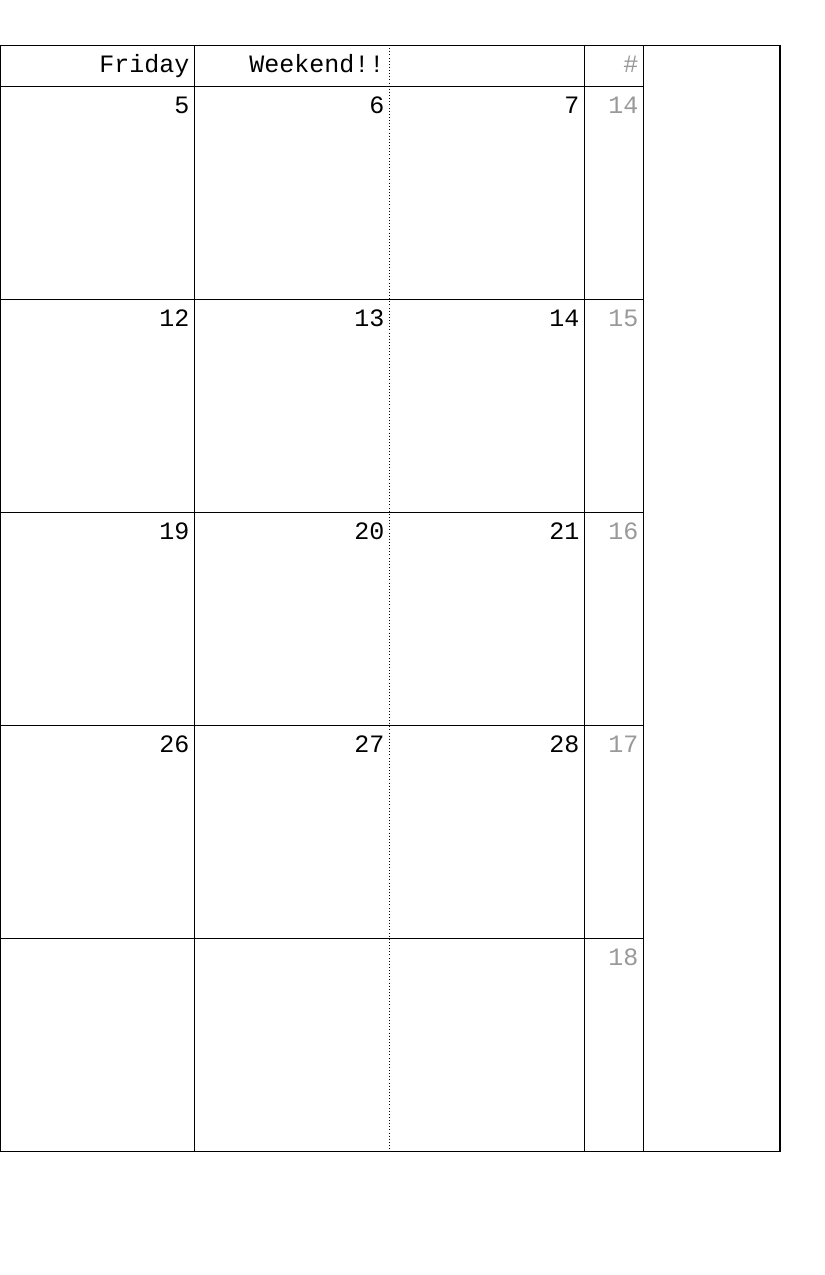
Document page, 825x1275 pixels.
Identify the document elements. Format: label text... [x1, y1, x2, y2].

table_cell 20 [195, 513, 390, 725]
table_cell [195, 939, 390, 1151]
table_cell 17 [585, 726, 643, 938]
table_cell 5 [1, 87, 194, 299]
table_cell 14 [390, 300, 584, 512]
table_cell [390, 939, 584, 1151]
table_cell 14 [585, 87, 643, 299]
table_header # [585, 46, 643, 86]
table_cell 27 [195, 726, 390, 938]
table_header Friday [1, 46, 194, 86]
table_header [390, 46, 584, 86]
table_cell 15 [585, 300, 643, 512]
table_cell 19 [1, 513, 194, 725]
table_cell 7 [390, 87, 584, 299]
table_cell 28 [390, 726, 584, 938]
table_cell 13 [195, 300, 390, 512]
table_cell 18 [585, 939, 643, 1151]
table_cell 26 [1, 726, 194, 938]
table_header Weekend!! [195, 46, 390, 86]
table_cell [1, 939, 194, 1151]
table_cell 12 [1, 300, 194, 512]
table_cell 21 [390, 513, 584, 725]
table_cell 16 [585, 513, 643, 725]
table_header [644, 46, 779, 1151]
table_cell 6 [195, 87, 390, 299]
